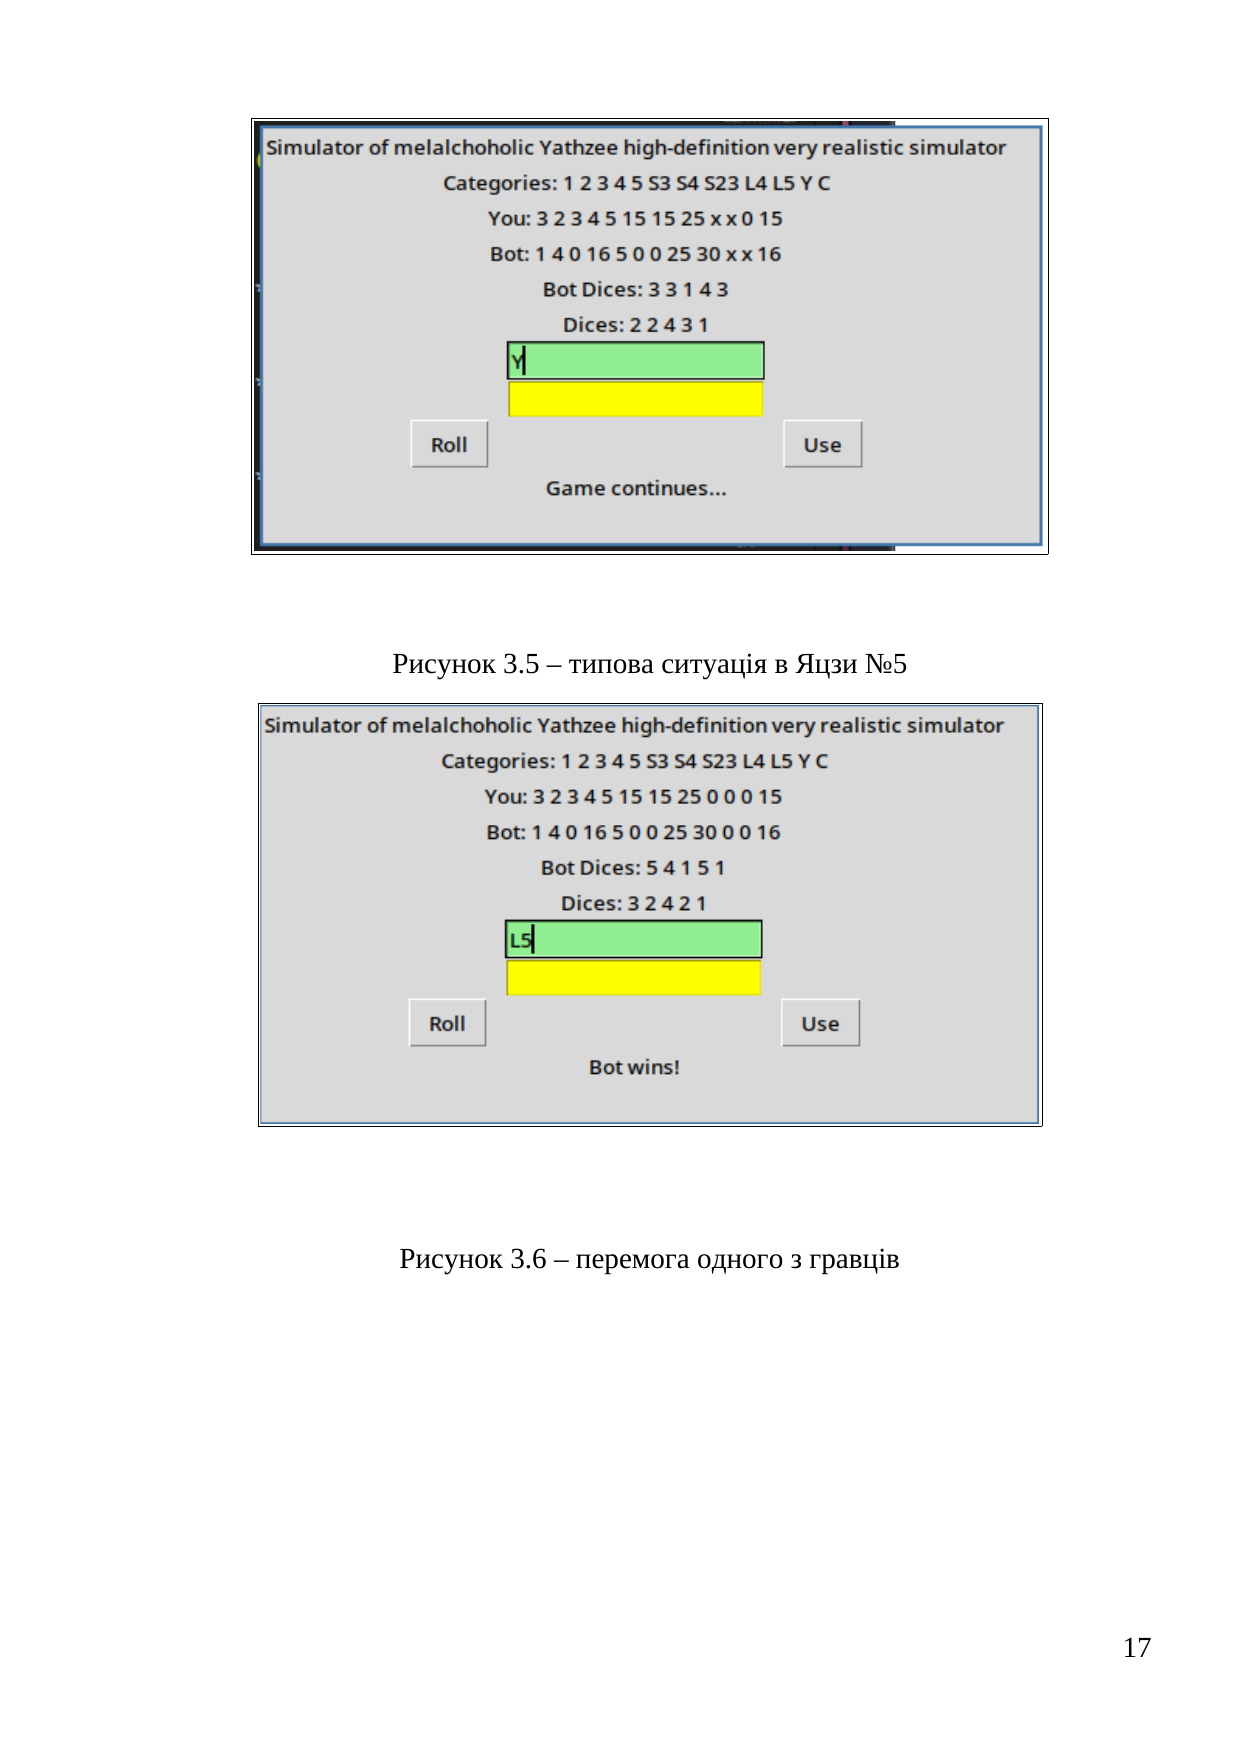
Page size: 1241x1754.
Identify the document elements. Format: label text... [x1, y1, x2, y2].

picture [254, 121, 1046, 551]
text Рисунок 3.5 – типова ситуація в Яцзи №5 [148, 646, 1152, 680]
text Рисунок 3.6 – перемога одного з гравців [148, 1241, 1152, 1275]
picture [260, 705, 1039, 1124]
